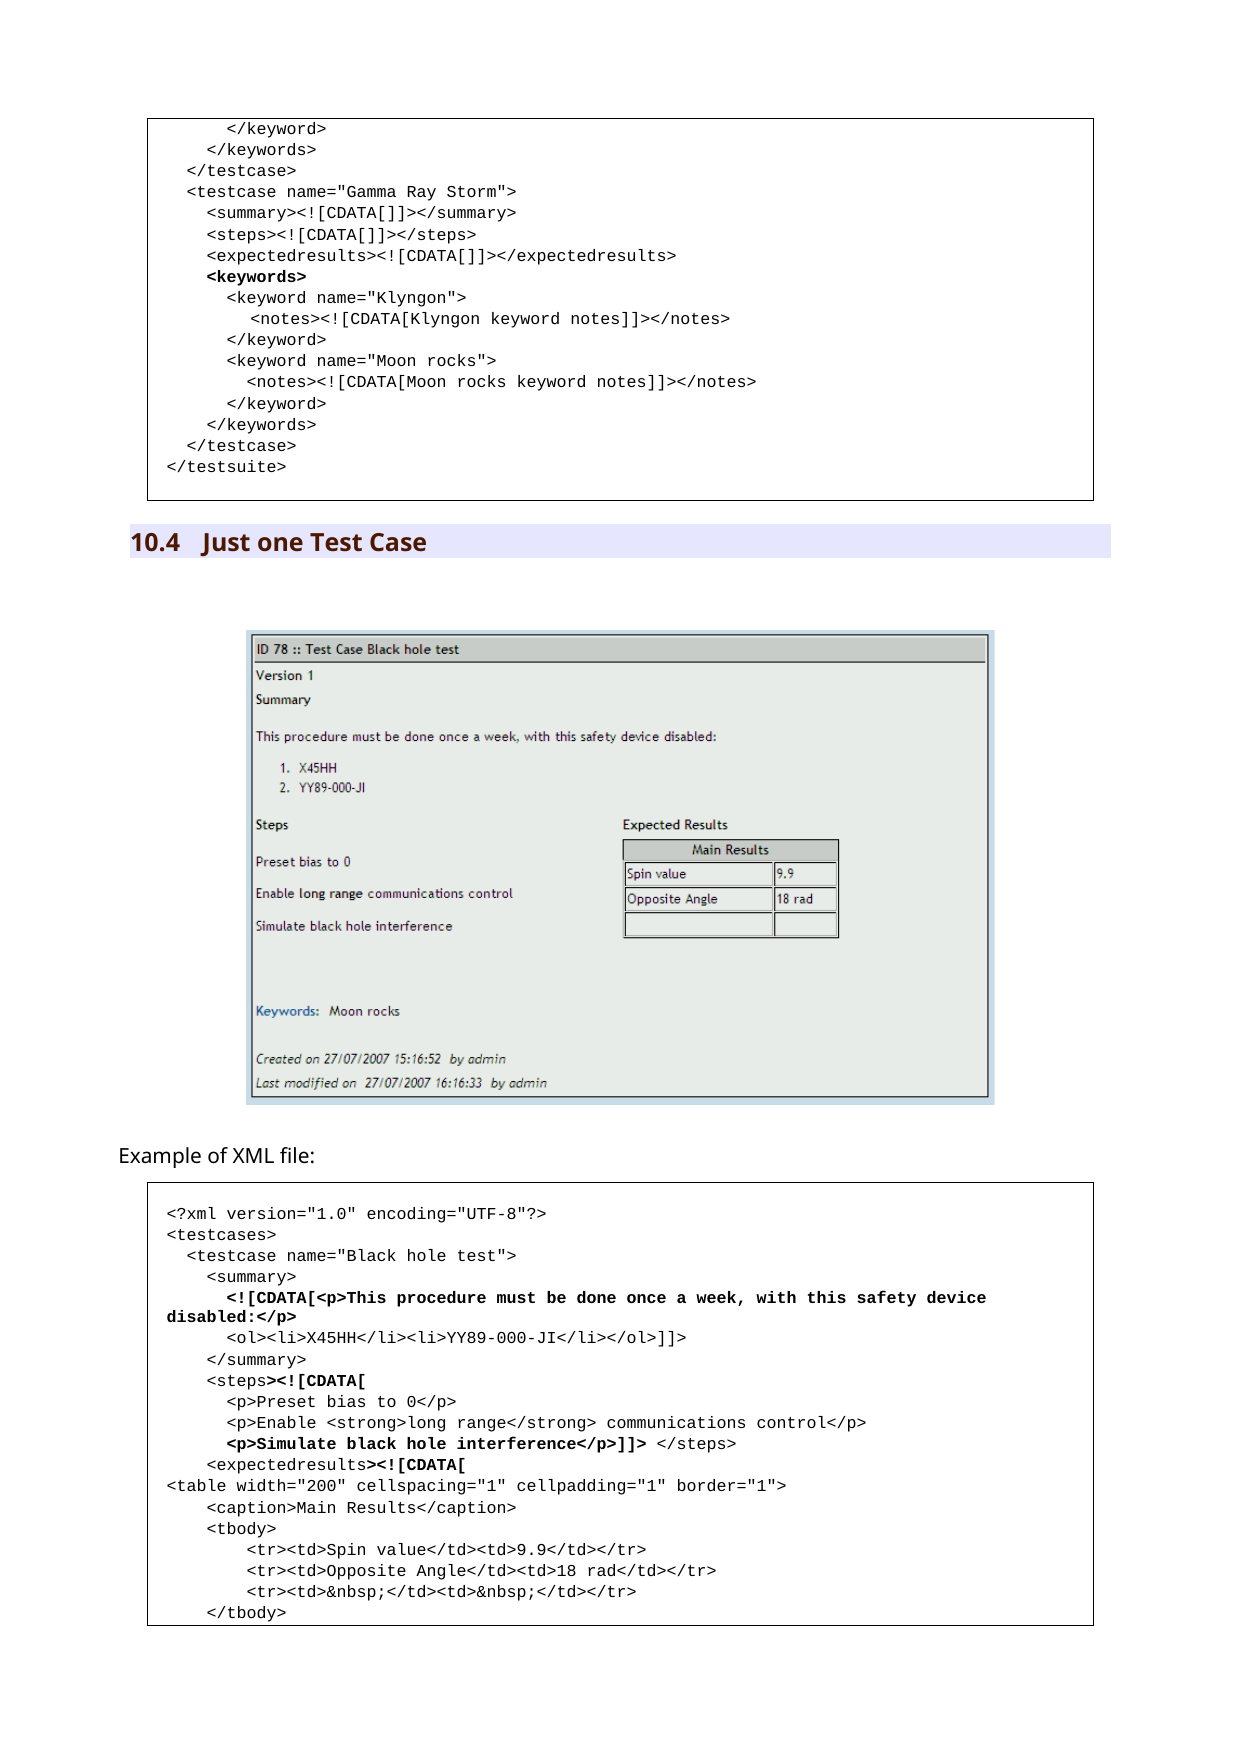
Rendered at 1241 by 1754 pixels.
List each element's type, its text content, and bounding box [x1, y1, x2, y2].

table_header <?xml version="1.0" encoding="UTF-8"?> <testcases> <testcase name="Black hole test"> <summary> <![CDATA[<p>This procedure must be done once a week, with this safety device disabled:</p> <ol><li>X45HH</li><li>YY89-000-JI</li></ol>]]> </summary> <steps><![CDATA[ <p>Preset bias to 0</p> <p>Enable <strong>long range</strong> communications control</p> <p>Simulate black hole interference</p>]]> </steps> <expectedresults><![CDATA[ <table width="200" cellspacing="1" cellpadding="1" border="1"> <caption>Main Results</caption> <tbody> <tr><td>Spin value</td><td>9.9</td></tr> <tr><td>Opposite Angle</td><td>18 rad</td></tr> <tr><td>&nbsp;</td><td>&nbsp;</td></tr> </tbody> [148, 1183, 1093, 1625]
subtitle Just one Test Case [130, 524, 1111, 558]
table_header </keyword> </keywords> </testcase> <testcase name="Gamma Ray Storm"> <summary><![CDATA[]]></summary> <steps><![CDATA[]]></steps> <expectedresults><![CDATA[]]></expectedresults> <keywords> <keyword name="Klyngon"> <notes><![CDATA[Klyngon keyword notes]]></notes> </keyword> <keyword name="Moon rocks"> <notes><![CDATA[Moon rocks keyword notes]]></notes> </keyword> </keywords> </testcase> </testsuite> [148, 119, 1093, 500]
text Example of XML file: [118, 1141, 1122, 1169]
picture [246, 630, 995, 1105]
